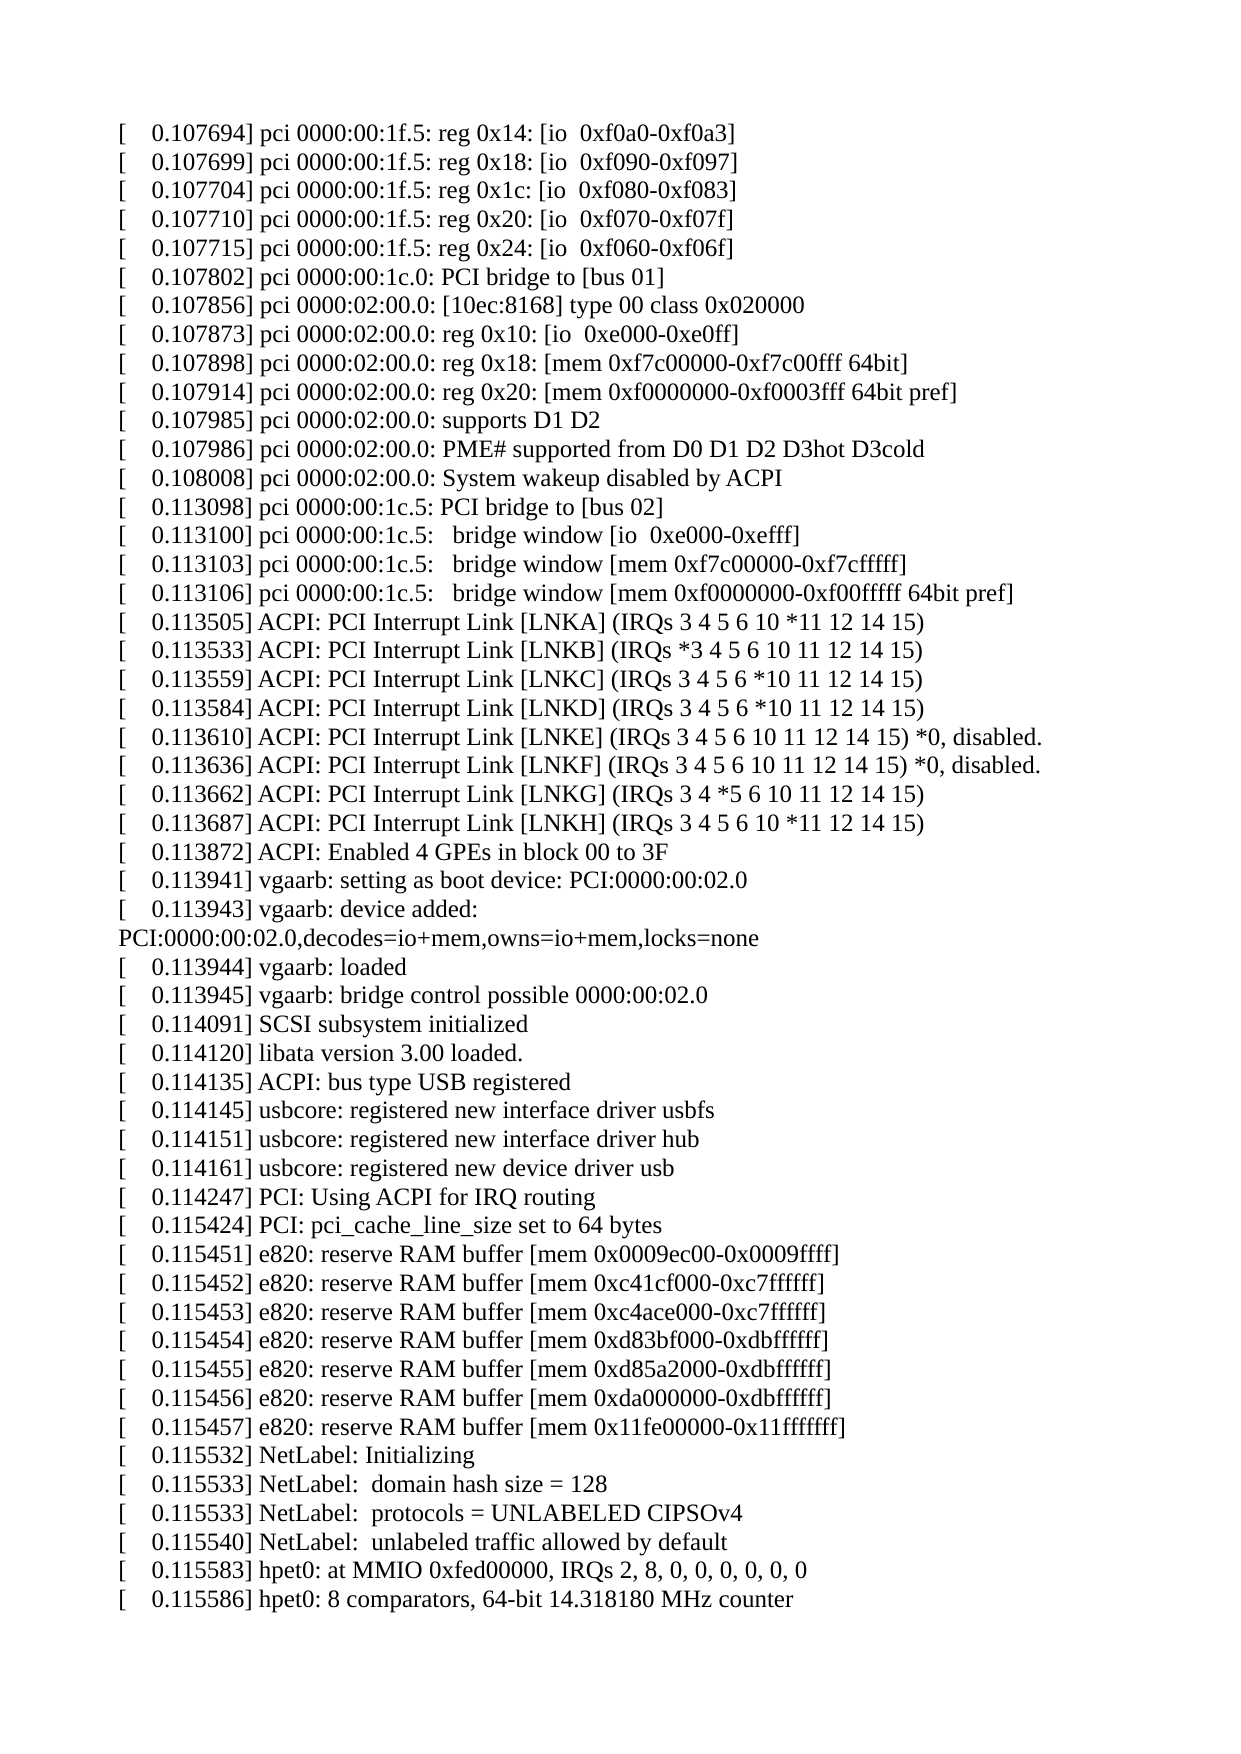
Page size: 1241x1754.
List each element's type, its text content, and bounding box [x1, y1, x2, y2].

text [ 0.115583] hpet0: at MMIO 0xfed00000, IRQs 2, 8, 0, 0, 0, 0, 0, 0 [118, 1556, 1122, 1584]
text [ 0.107856] pci 0000:02:00.0: [10ec:8168] type 00 class 0x020000 [118, 291, 1122, 319]
text [ 0.113944] vgaarb: loaded [118, 952, 1122, 981]
text [ 0.107694] pci 0000:00:1f.5: reg 0x14: [io 0xf0a0-0xf0a3] [118, 118, 1122, 147]
text [ 0.114145] usbcore: registered new interface driver usbfs [118, 1096, 1122, 1124]
text [ 0.107986] pci 0000:02:00.0: PME# supported from D0 D1 D2 D3hot D3cold [118, 434, 1122, 463]
text [ 0.114091] SCSI subsystem initialized [118, 1009, 1122, 1038]
text [ 0.114135] ACPI: bus type USB registered [118, 1067, 1122, 1096]
text [ 0.113610] ACPI: PCI Interrupt Link [LNKE] (IRQs 3 4 5 6 10 11 12 14 15) *0, disabled. [118, 722, 1122, 751]
text [ 0.113533] ACPI: PCI Interrupt Link [LNKB] (IRQs *3 4 5 6 10 11 12 14 15) [118, 636, 1122, 664]
text [ 0.114161] usbcore: registered new device driver usb [118, 1153, 1122, 1182]
text [ 0.113106] pci 0000:00:1c.5: bridge window [mem 0xf0000000-0xf00fffff 64bit pref] [118, 578, 1122, 607]
text [ 0.107985] pci 0000:02:00.0: supports D1 D2 [118, 406, 1122, 434]
text [ 0.113662] ACPI: PCI Interrupt Link [LNKG] (IRQs 3 4 *5 6 10 11 12 14 15) [118, 779, 1122, 808]
text [ 0.114247] PCI: Using ACPI for IRQ routing [118, 1182, 1122, 1211]
text [ 0.107873] pci 0000:02:00.0: reg 0x10: [io 0xe000-0xe0ff] [118, 319, 1122, 348]
text [ 0.115456] e820: reserve RAM buffer [mem 0xda000000-0xdbffffff] [118, 1383, 1122, 1412]
text [ 0.115533] NetLabel: protocols = UNLABELED CIPSOv4 [118, 1498, 1122, 1527]
text [ 0.113505] ACPI: PCI Interrupt Link [LNKA] (IRQs 3 4 5 6 10 *11 12 14 15) [118, 607, 1122, 636]
text [ 0.113943] vgaarb: device added: PCI:0000:00:02.0,decodes=io+mem,owns=io+mem,locks=none [118, 894, 1122, 952]
text [ 0.115455] e820: reserve RAM buffer [mem 0xd85a2000-0xdbffffff] [118, 1354, 1122, 1383]
text [ 0.107914] pci 0000:02:00.0: reg 0x20: [mem 0xf0000000-0xf0003fff 64bit pref] [118, 377, 1122, 406]
text [ 0.114120] libata version 3.00 loaded. [118, 1038, 1122, 1067]
text [ 0.113584] ACPI: PCI Interrupt Link [LNKD] (IRQs 3 4 5 6 *10 11 12 14 15) [118, 693, 1122, 722]
text [ 0.107898] pci 0000:02:00.0: reg 0x18: [mem 0xf7c00000-0xf7c00fff 64bit] [118, 348, 1122, 377]
text [ 0.113636] ACPI: PCI Interrupt Link [LNKF] (IRQs 3 4 5 6 10 11 12 14 15) *0, disabled. [118, 751, 1122, 779]
text [ 0.107704] pci 0000:00:1f.5: reg 0x1c: [io 0xf080-0xf083] [118, 176, 1122, 204]
text [ 0.115457] e820: reserve RAM buffer [mem 0x11fe00000-0x11fffffff] [118, 1412, 1122, 1441]
text [ 0.113098] pci 0000:00:1c.5: PCI bridge to [bus 02] [118, 492, 1122, 521]
text [ 0.115586] hpet0: 8 comparators, 64-bit 14.318180 MHz counter [118, 1584, 1122, 1613]
text [ 0.113945] vgaarb: bridge control possible 0000:00:02.0 [118, 981, 1122, 1009]
text [ 0.107802] pci 0000:00:1c.0: PCI bridge to [bus 01] [118, 262, 1122, 291]
text [ 0.115533] NetLabel: domain hash size = 128 [118, 1469, 1122, 1498]
text [ 0.115454] e820: reserve RAM buffer [mem 0xd83bf000-0xdbffffff] [118, 1326, 1122, 1354]
text [ 0.107715] pci 0000:00:1f.5: reg 0x24: [io 0xf060-0xf06f] [118, 233, 1122, 262]
text [ 0.115532] NetLabel: Initializing [118, 1441, 1122, 1469]
text [ 0.115452] e820: reserve RAM buffer [mem 0xc41cf000-0xc7ffffff] [118, 1268, 1122, 1297]
text [ 0.108008] pci 0000:02:00.0: System wakeup disabled by ACPI [118, 463, 1122, 492]
text [ 0.107699] pci 0000:00:1f.5: reg 0x18: [io 0xf090-0xf097] [118, 147, 1122, 176]
text [ 0.113100] pci 0000:00:1c.5: bridge window [io 0xe000-0xefff] [118, 521, 1122, 549]
text [ 0.115540] NetLabel: unlabeled traffic allowed by default [118, 1527, 1122, 1556]
text [ 0.115451] e820: reserve RAM buffer [mem 0x0009ec00-0x0009ffff] [118, 1239, 1122, 1268]
text [ 0.113687] ACPI: PCI Interrupt Link [LNKH] (IRQs 3 4 5 6 10 *11 12 14 15) [118, 808, 1122, 837]
text [ 0.113872] ACPI: Enabled 4 GPEs in block 00 to 3F [118, 837, 1122, 866]
text [ 0.113941] vgaarb: setting as boot device: PCI:0000:00:02.0 [118, 866, 1122, 894]
text [ 0.113559] ACPI: PCI Interrupt Link [LNKC] (IRQs 3 4 5 6 *10 11 12 14 15) [118, 664, 1122, 693]
text [ 0.107710] pci 0000:00:1f.5: reg 0x20: [io 0xf070-0xf07f] [118, 204, 1122, 233]
text [ 0.113103] pci 0000:00:1c.5: bridge window [mem 0xf7c00000-0xf7cfffff] [118, 549, 1122, 578]
text [ 0.114151] usbcore: registered new interface driver hub [118, 1124, 1122, 1153]
text [ 0.115453] e820: reserve RAM buffer [mem 0xc4ace000-0xc7ffffff] [118, 1297, 1122, 1326]
text [ 0.115424] PCI: pci_cache_line_size set to 64 bytes [118, 1211, 1122, 1239]
